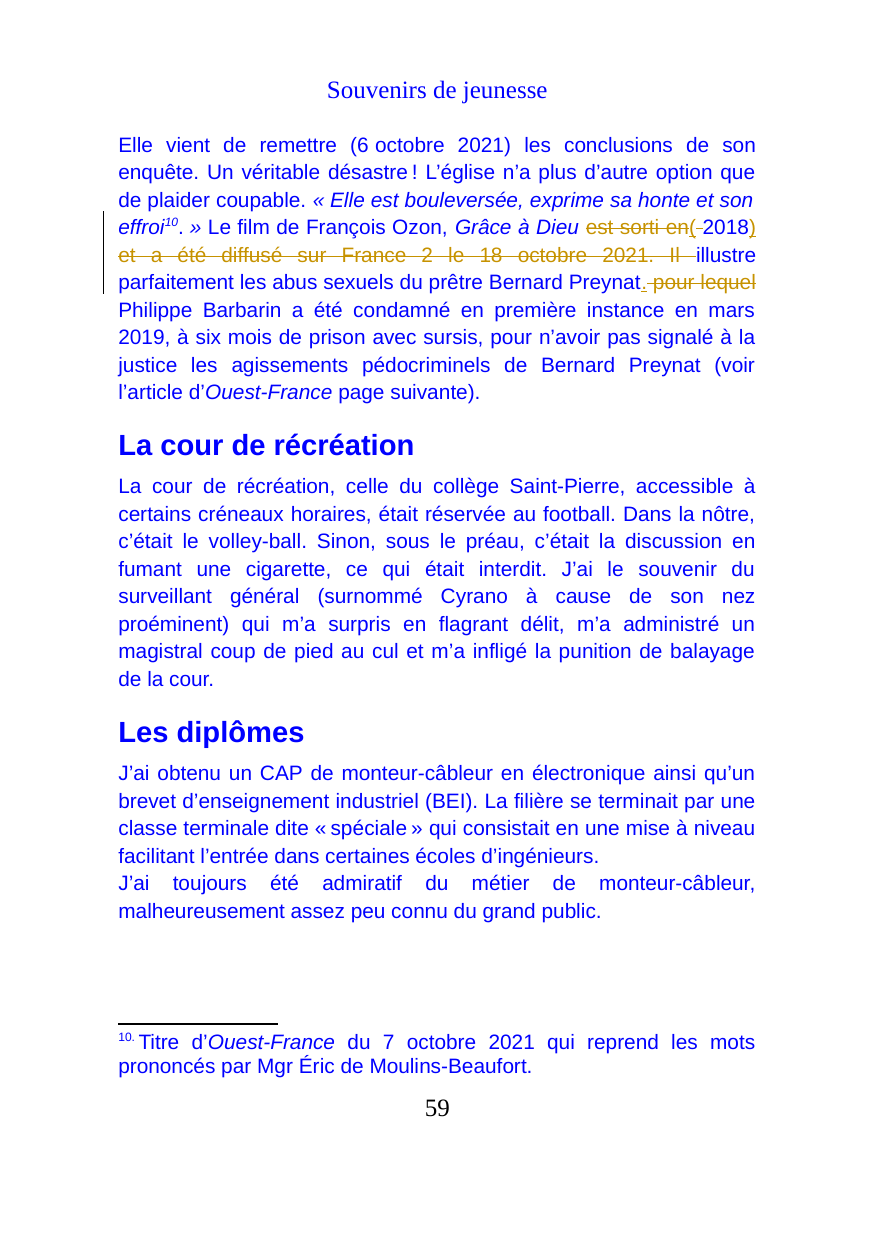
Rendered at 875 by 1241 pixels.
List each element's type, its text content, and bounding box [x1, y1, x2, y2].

text Titre d’Ouest-France du 7 octobre 2021 qui reprend les mots prononcés par Mgr Éric de Moulins-Beaufort. [118, 1029, 756, 1077]
subtitle La cour de récréation [118, 428, 756, 462]
subtitle Les diplômes [118, 715, 756, 749]
text J’ai toujours été admiratif du métier de monteur-câbleur, malheureusement assez peu connu du grand public. [118, 871, 756, 923]
text La cour de récréation, celle du collège Saint-Pierre, accessible à certains créneaux horaires, était réservée au football. Dans la nôtre, c’était le volley-ball. Sinon, sous le préau, c’était la discussion en fumant une cigarette, ce qui était interdit. J’ai le souvenir du surveillant général (surnommé Cyrano à cause de son nez proéminent) qui m’a surpris en flagrant délit, m’a administré un magistral coup de pied au cul et m’a infligé la punition de balayage de la cour. [118, 474, 756, 691]
text Des abus sexuels commis par un des frères sur un adolescent ont été dénoncés par les parents de la victime. Ils ont exigé et obtenu la mutation du religieux concerné. Entre les élèves, cette information a été véhiculée par le bouche-à-oreille. L’« affaire » a été vite étouffée, puis oubliée ! Une minorité a dû en connaître les détails. Aujourd’hui, alors que j’écris ces lignes, le journal Ouest-France publie de nombreux articles à propos de la commission indépendante sur les abus sexuels dans l’église. Jean-Marc Sauvé en est son président. Elle vient de remettre (6 octobre 2021) les conclusions de son enquête. Un véritable désastre ! L’église n’a plus d’autre option que de plaider coupable. « Elle est bouleversée, exprime sa honte et son effroi. » Le film de François Ozon, Grâce à Dieu (2018) illustre parfaitement les abus sexuels du prêtre Bernard Preynat. Philippe Barbarin a été condamné en première instance en mars 2019, à six mois de prison avec sursis, pour n’avoir pas signalé à la justice les agissements pédocriminels de Bernard Preynat (voir l’article d’Ouest-France page suivante). [118, 132, 756, 404]
text J’ai obtenu un CAP de monteur-câbleur en électronique ainsi qu’un brevet d’enseignement industriel (BEI). La filière se terminait par une classe terminale dite « spéciale » qui consistait en une mise à niveau facilitant l’entrée dans certaines écoles d’ingénieurs. [118, 761, 756, 868]
